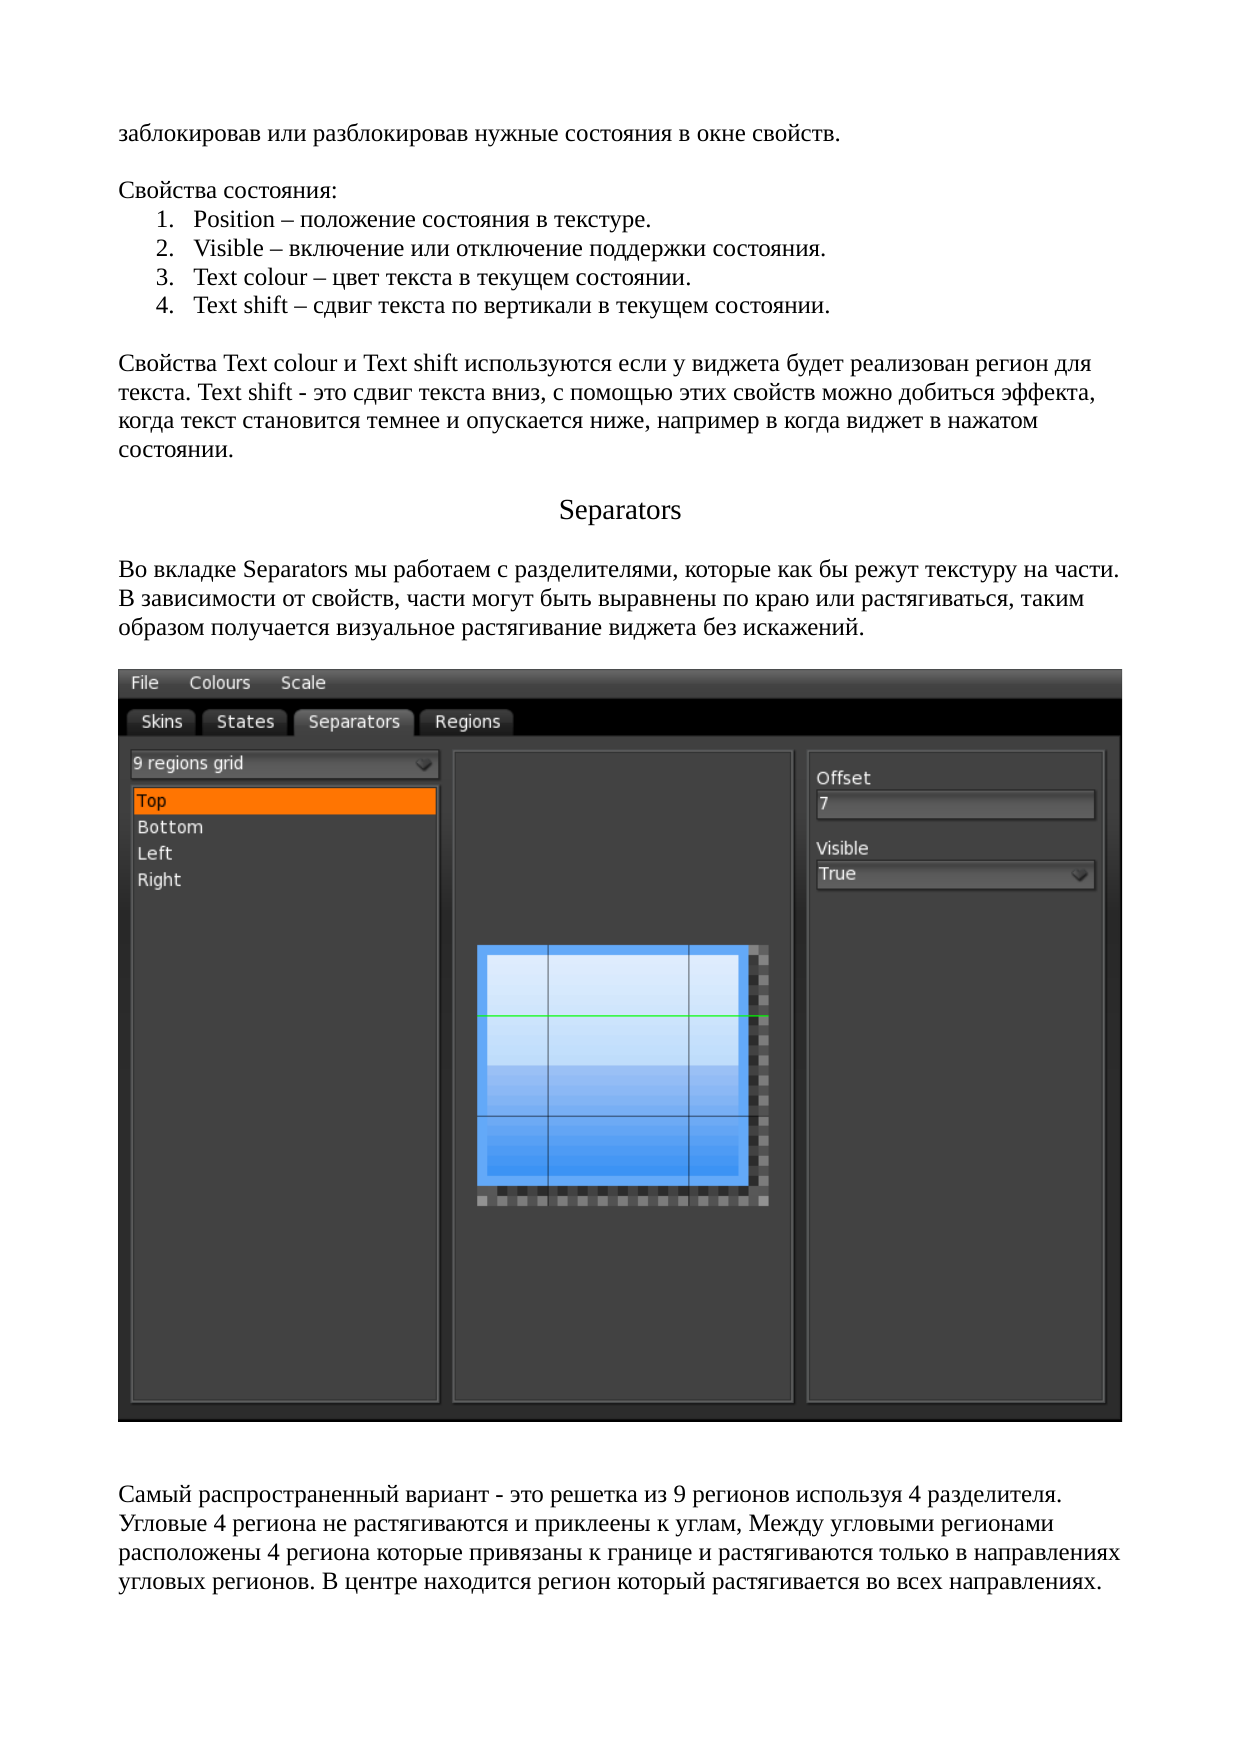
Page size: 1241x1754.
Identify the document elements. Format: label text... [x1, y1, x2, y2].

text Во вкладке Separators мы работаем с разделителями, которые как бы режут текстуру на части. В зависимости от свойств, части могут быть выравнены по краю или растягиваться, таким образом получается визуальное растягивание виджета без искажений. [118, 554, 1122, 640]
list Position – положение состояния в текстуре. [156, 204, 1122, 233]
text Separators [118, 492, 1122, 525]
text Свойства Text colour и Text shift используются если у виджета будет реализован регион для текста. Text shift - это сдвиг текста вниз, с помощью этих свойств можно добиться эффекта, когда текст становится темнее и опускается ниже, например в когда виджет в нажатом состоянии. [118, 348, 1122, 463]
text заблокировав или разблокировав нужные состояния в окне свойств. [118, 118, 1122, 147]
list Visible – включение или отключение поддержки состояния. [156, 233, 1122, 262]
text Угловые 4 региона не растягиваются и приклеены к углам, Между угловыми регионами расположены 4 региона которые привязаны к границе и растягиваются только в направлениях угловых регионов. В центре находится регион который растягивается во всех направлениях. [118, 1508, 1122, 1594]
list Text shift – сдвиг текста по вертикали в текущем состоянии. [156, 291, 1122, 319]
picture [118, 669, 1123, 1422]
list Text colour – цвет текста в текущем состоянии. [156, 262, 1122, 291]
text Самый распространенный вариант - это решетка из 9 регионов используя 4 разделителя. [118, 1479, 1122, 1508]
text Свойства состояния: [118, 176, 1122, 204]
